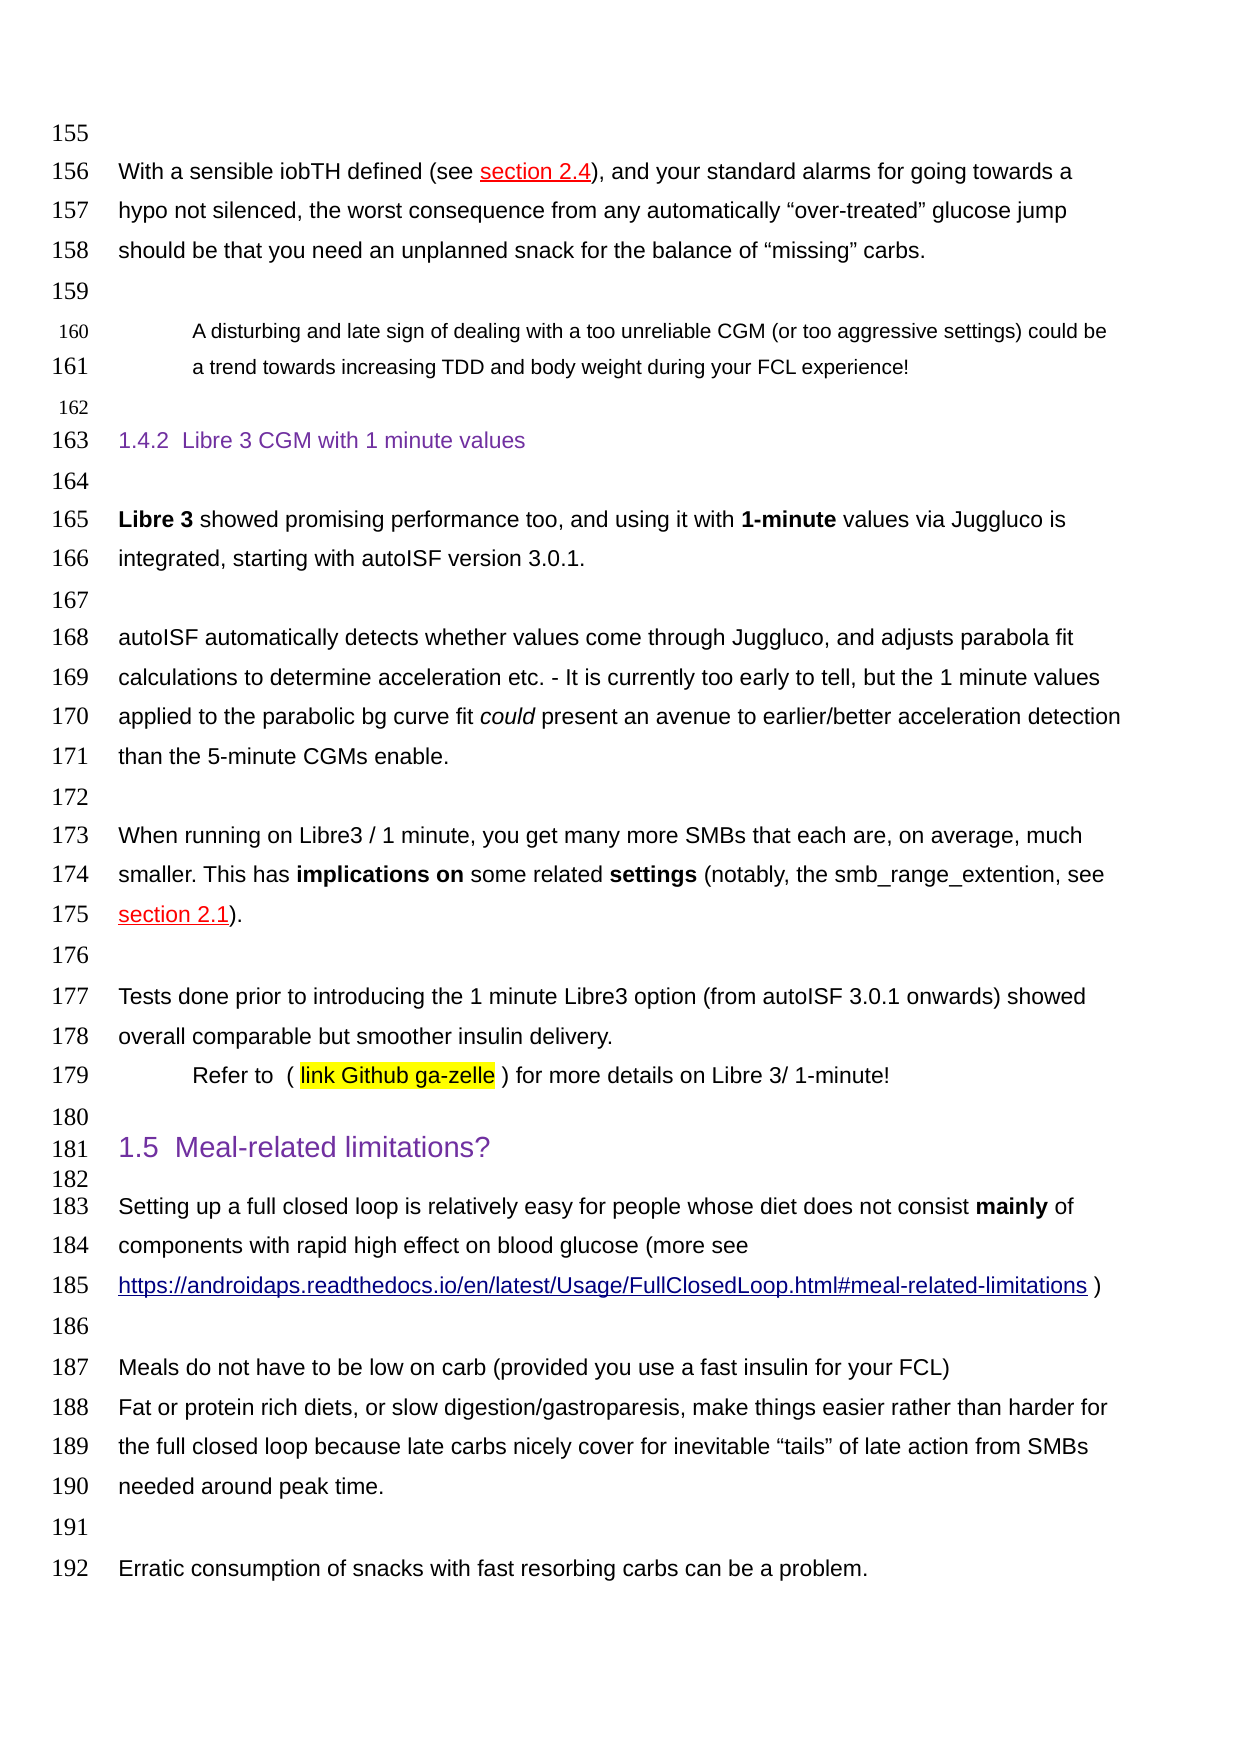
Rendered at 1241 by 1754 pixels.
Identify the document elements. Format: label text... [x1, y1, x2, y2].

text Meals do not have to be low on carb (provided you use a fast insulin for your FCL) [118, 1354, 1122, 1381]
text 1.4.2 Libre 3 CGM with 1 minute values [118, 427, 1122, 453]
text Libre 3 showed promising performance too, and using it with 1-minute values via Juggluco is integrated, starting with autoISF version 3.0.1. [118, 506, 1122, 572]
text Tests done prior to introducing the 1 minute Libre3 option (from autoISF 3.0.1 onwards) showed overall comparable but smoother insulin delivery. [118, 983, 1122, 1049]
text 1.5 Meal-related limitations? [118, 1131, 1122, 1164]
text Refer to ( link Github ga-zelle ) for more details on Libre 3/ 1-minute! [192, 1062, 1122, 1089]
text autoISF automatically detects whether values come through Juggluco, and adjusts parabola fit calculations to determine acceleration etc. - It is currently too early to tell, but the 1 minute values applied to the parabolic bg curve fit could present an avenue to earlier/better acceleration detection than the 5-minute CGMs enable. [118, 624, 1122, 769]
text With a sensible iobTH defined (see section 2.4), and your standard alarms for going towards a hypo not silenced, the worst consequence from any automatically “over-treated” glucose jump should be that you need an unplanned snack for the balance of “missing” carbs. [118, 158, 1122, 263]
text Setting up a full closed loop is relatively easy for people whose diet does not consist mainly of components with rapid high effect on blood glucose (more see https://androidaps.readthedocs.io/en/latest/Usage/FullClosedLoop.html#meal-related-limitations ) [118, 1193, 1122, 1298]
text Erratic consumption of snacks with fast resorbing carbs can be a problem. [118, 1555, 1122, 1582]
text Fat or protein rich diets, or slow digestion/gastroparesis, make things easier rather than harder for the full closed loop because late carbs nicely cover for inevitable “tails” of late action from SMBs needed around peak time. [118, 1394, 1122, 1499]
text A disturbing and late sign of dealing with a too unreliable CGM (or too aggressive settings) could be a trend towards increasing TDD and body weight during your FCL experience! [192, 319, 1122, 379]
text When running on Libre3 / 1 minute, you get many more SMBs that each are, on average, much smaller. This has implications on some related settings (notably, the smb_range_extention, see section 2.1). [118, 822, 1122, 927]
